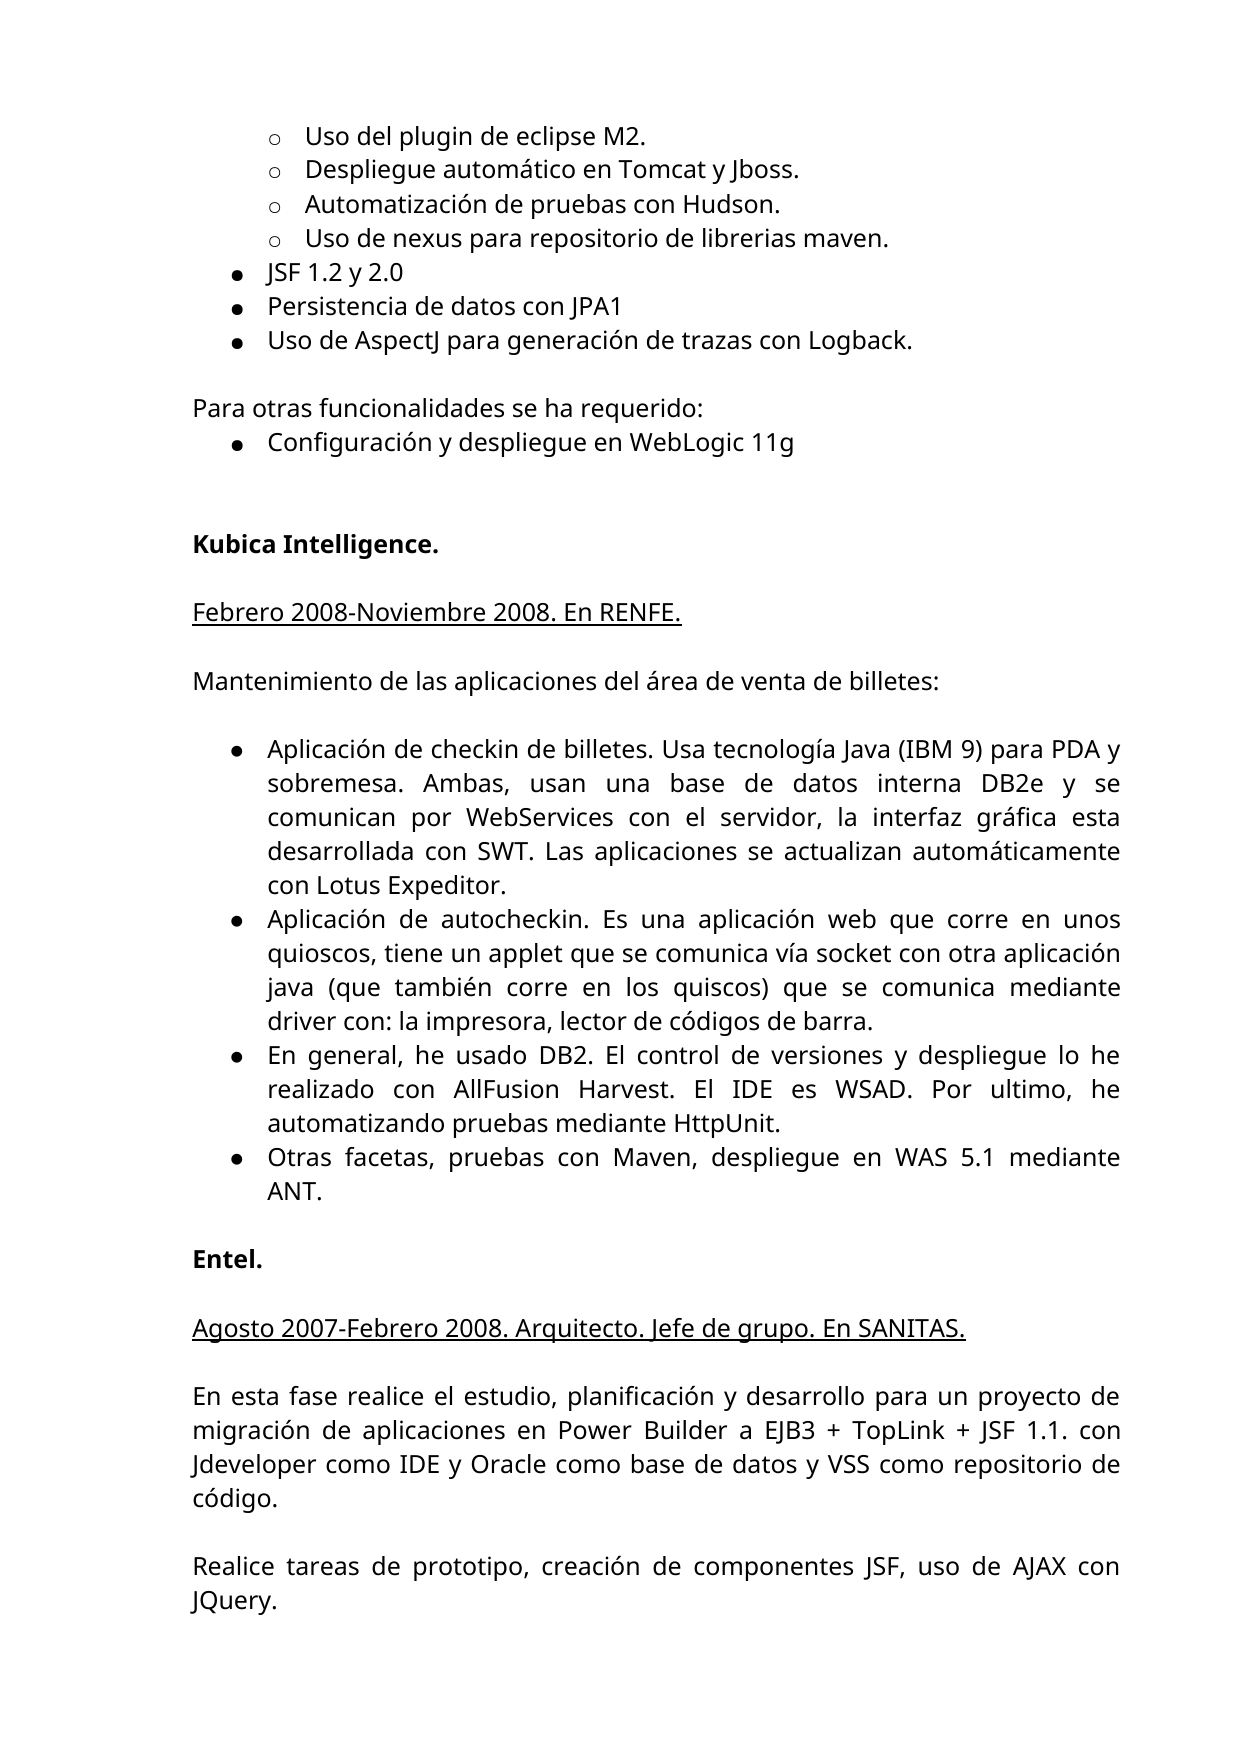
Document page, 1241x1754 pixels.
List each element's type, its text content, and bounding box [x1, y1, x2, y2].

list Otras facetas, pruebas con Maven, despliegue en WAS 5.1 mediante ANT. [229, 1140, 1122, 1208]
list Uso de AspectJ para generación de trazas con Logback. [229, 322, 1122, 357]
text Mantenimiento de las aplicaciones del área de venta de billetes: [192, 663, 1122, 697]
text En esta fase realice el estudio, planificación y desarrollo para un proyecto de migración de aplicaciones en Power Builder a EJB3 + TopLink + JSF 1.1. con Jdeveloper como IDE y Oracle como base de datos y VSS como repositorio de código. [192, 1378, 1122, 1515]
list JSF 1.2 y 2.0 [229, 254, 1122, 288]
list Automatización de pruebas con Hudson. [267, 186, 1122, 220]
text Febrero 2008-Noviembre 2008. En RENFE. [192, 595, 1122, 629]
text Realice tareas de prototipo, creación de componentes JSF, uso de AJAX con JQuery. [192, 1549, 1122, 1617]
text Kubica Intelligence. [192, 527, 1122, 561]
text Agosto 2007-Febrero 2008. Arquitecto. Jefe de grupo. En SANITAS. [192, 1310, 1122, 1344]
list Despliegue automático en Tomcat y Jboss. [267, 152, 1122, 186]
list Uso de nexus para repositorio de librerias maven. [267, 220, 1122, 254]
text Entel. [118, 1242, 1122, 1276]
list Uso del plugin de eclipse M2. [267, 118, 1122, 152]
text Para otras funcionalidades se ha requerido: [192, 391, 1122, 425]
list Persistencia de datos con JPA1 [229, 288, 1122, 322]
list En general, he usado DB2. El control de versiones y despliegue lo he realizado con AllFusion Harvest. El IDE es WSAD. Por ultimo, he automatizando pruebas mediante HttpUnit. [229, 1038, 1122, 1140]
list Configuración y despliegue en WebLogic 11g [229, 425, 1122, 459]
list Aplicación de autocheckin. Es una aplicación web que corre en unos quioscos, tiene un applet que se comunica vía socket con otra aplicación java (que también corre en los quiscos) que se comunica mediante driver con: la impresora, lector de códigos de barra. [229, 902, 1122, 1038]
list Aplicación de checkin de billetes. Usa tecnología Java (IBM 9) para PDA y sobremesa. Ambas, usan una base de datos interna DB2e y se comunican por WebServices con el servidor, la interfaz gráfica esta desarrollada con SWT. Las aplicaciones se actualizan automáticamente con Lotus Expeditor. [229, 731, 1122, 902]
